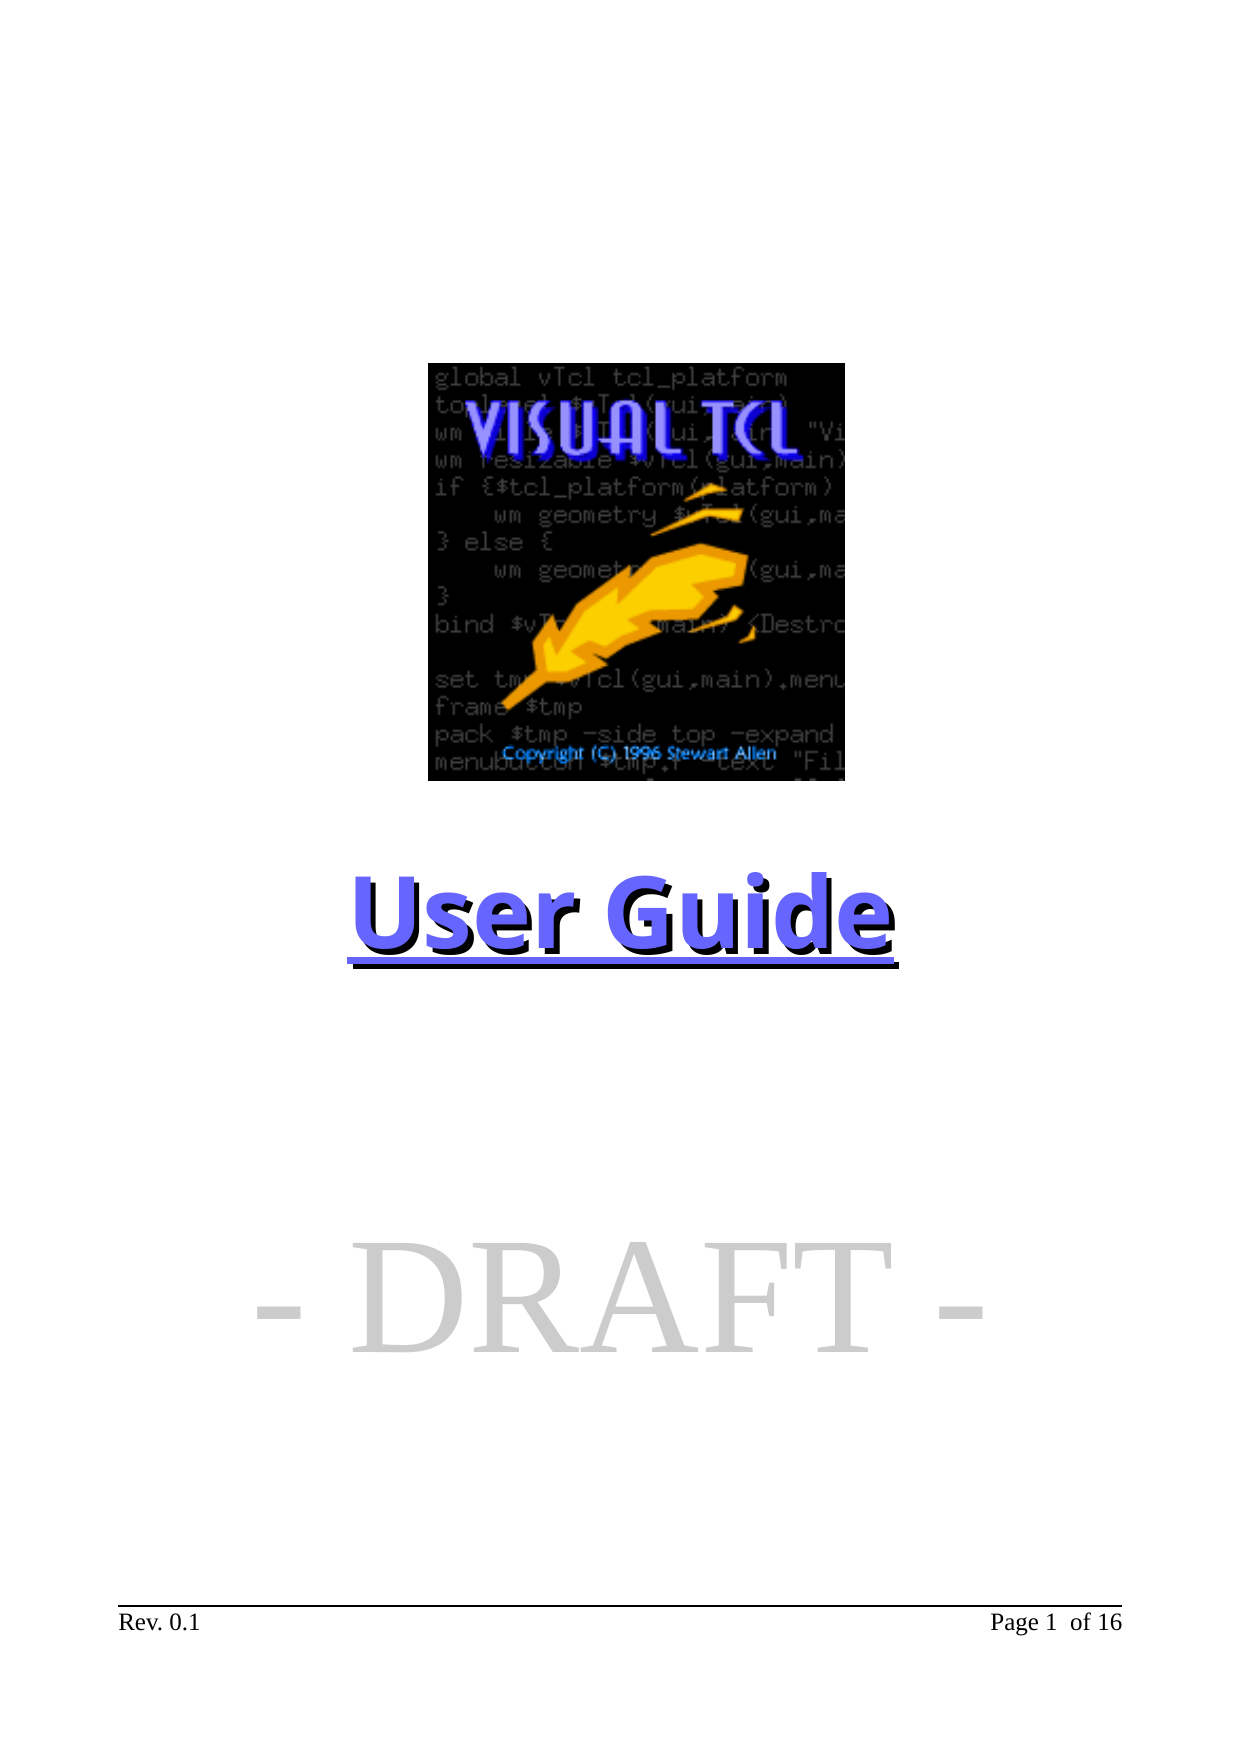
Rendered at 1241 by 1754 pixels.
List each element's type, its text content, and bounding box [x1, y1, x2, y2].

text - DRAFT - [118, 1197, 1122, 1389]
text User Guide [118, 842, 1122, 978]
picture [428, 363, 845, 781]
